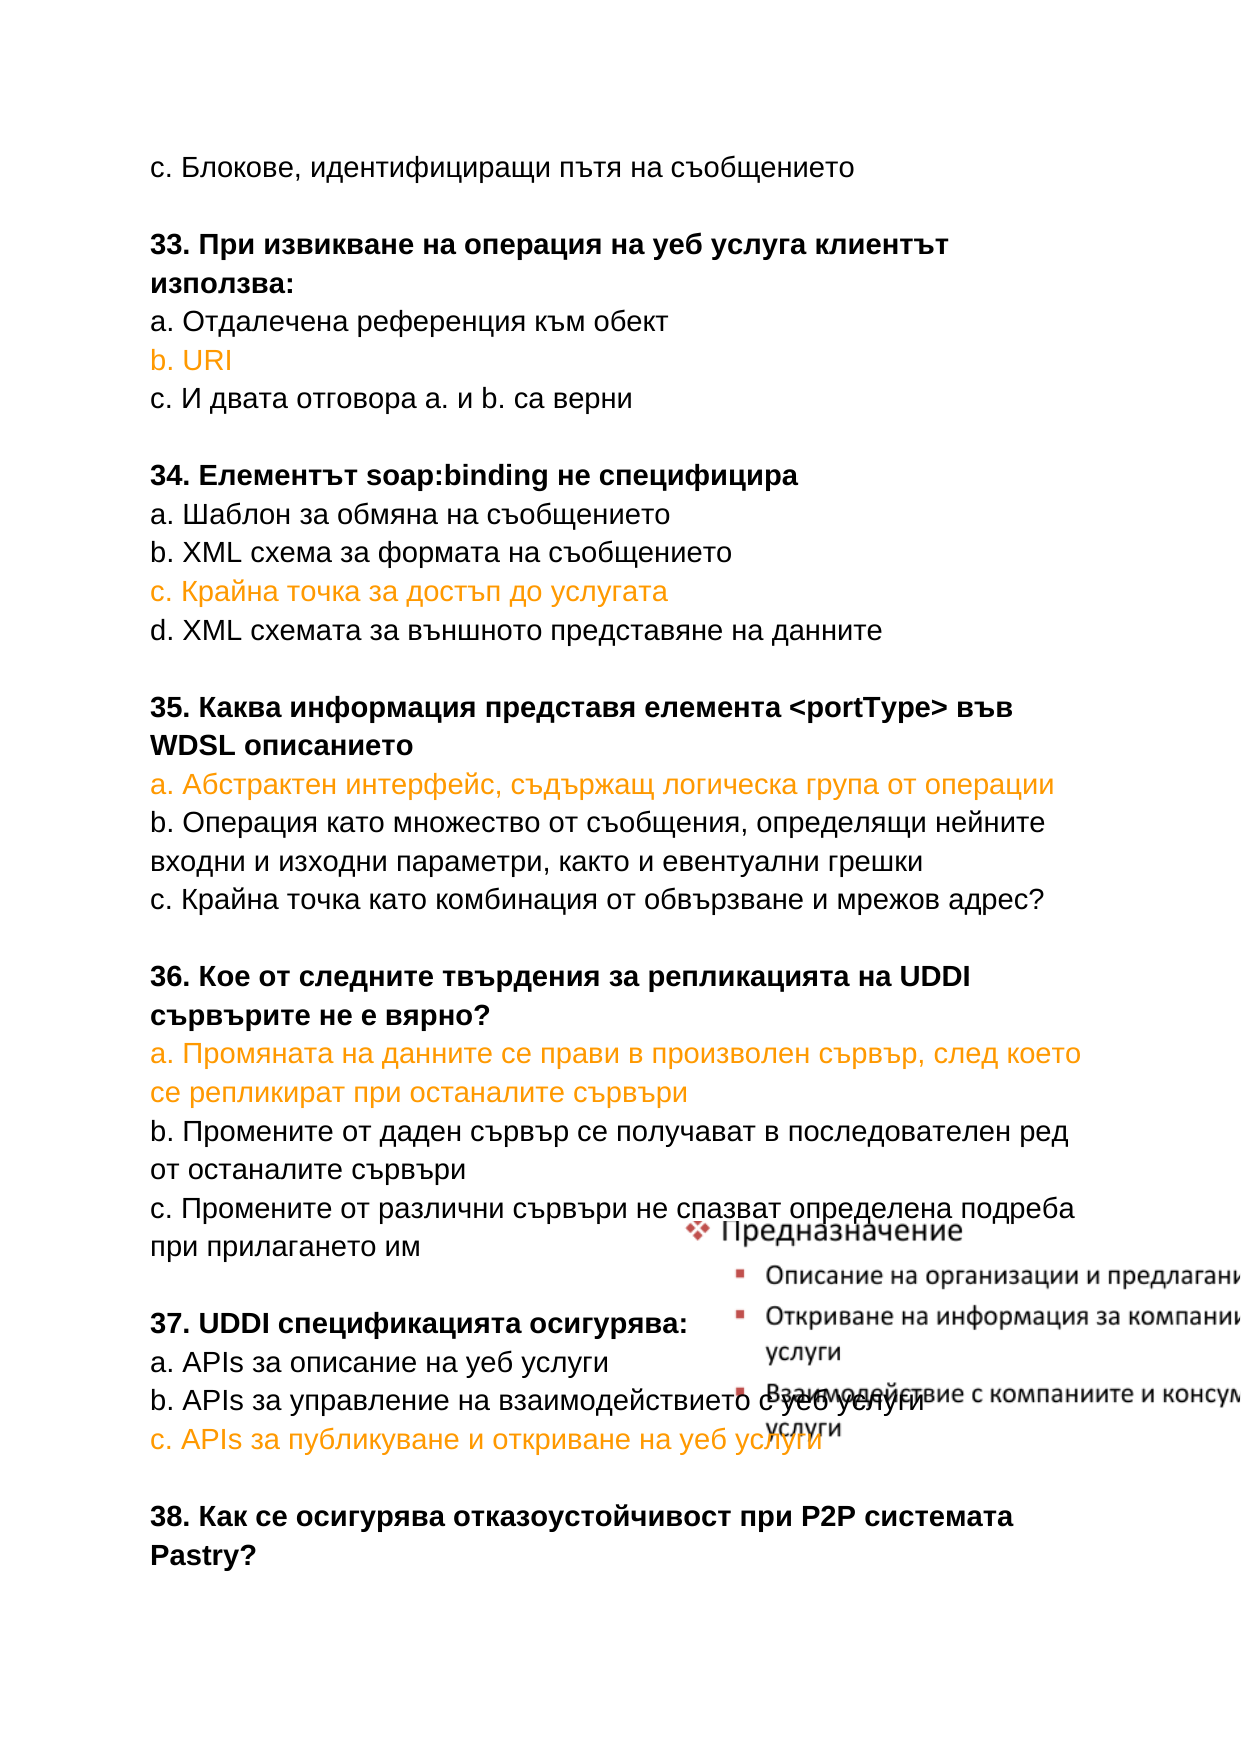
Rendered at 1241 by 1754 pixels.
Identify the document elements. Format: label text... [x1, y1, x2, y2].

text c. И двата отговора a. и b. са верни [150, 381, 1090, 415]
text b. XML схема за формата на съобщението [150, 535, 1090, 569]
picture [672, 1221, 1241, 1447]
text c. Крайна точка за достъп до услугата [150, 574, 1090, 607]
text b. URI [150, 343, 1090, 376]
text b. Промените от даден сървър се получават в последователен ред от останалите сървъри [150, 1113, 1090, 1186]
text c. Крайна точка като комбинация от обвързване и мрежов адрес? [150, 882, 1090, 916]
text b. APIs за управление на взаимодействието с уеб услуги [150, 1383, 1090, 1417]
text a. Промяната на данните се прави в произволен сървър, след което се репликират при останалите сървъри [150, 1036, 1090, 1108]
text 35. Каква информация представя елемента <portType> във WDSL описанието [150, 689, 1090, 762]
text c. Промените от различни сървъри не спазват определена подреба при прилагането им [150, 1191, 1090, 1263]
text d. XML схемата за външното представяне на данните [150, 612, 1090, 646]
text a. APIs за описание на уеб услуги [150, 1345, 1090, 1378]
text 38. Как се осигурява отказоустойчивост при P2P системата Pastry? [150, 1499, 1090, 1571]
text a. Абстрактен интерфейс, съдържащ логическа група от операции [150, 767, 1090, 800]
text 37. UDDI спецификацията осигурява: [150, 1306, 1090, 1340]
text 33. При извикване на операция на уеб услуга клиентът използва: [150, 227, 1090, 299]
text 36. Кое от следните твърдения за репликацията на UDDI сървърите не е вярно? [150, 959, 1090, 1031]
text c. Блокове, идентифициращи пътя на съобщението [150, 150, 1090, 183]
text b. Операция като множество от съобщения, определящи нейните входни и изходни параметри, както и евентуални грешки [150, 805, 1090, 877]
text a. Отдалечена референция към обект [150, 304, 1090, 338]
text c. APIs за публикуване и откриване на уеб услуги [150, 1422, 1090, 1455]
text a. Шаблон за обмяна на съобщението [150, 497, 1090, 530]
text 34. Eлементът soap:binding не специфицира [150, 458, 1090, 492]
